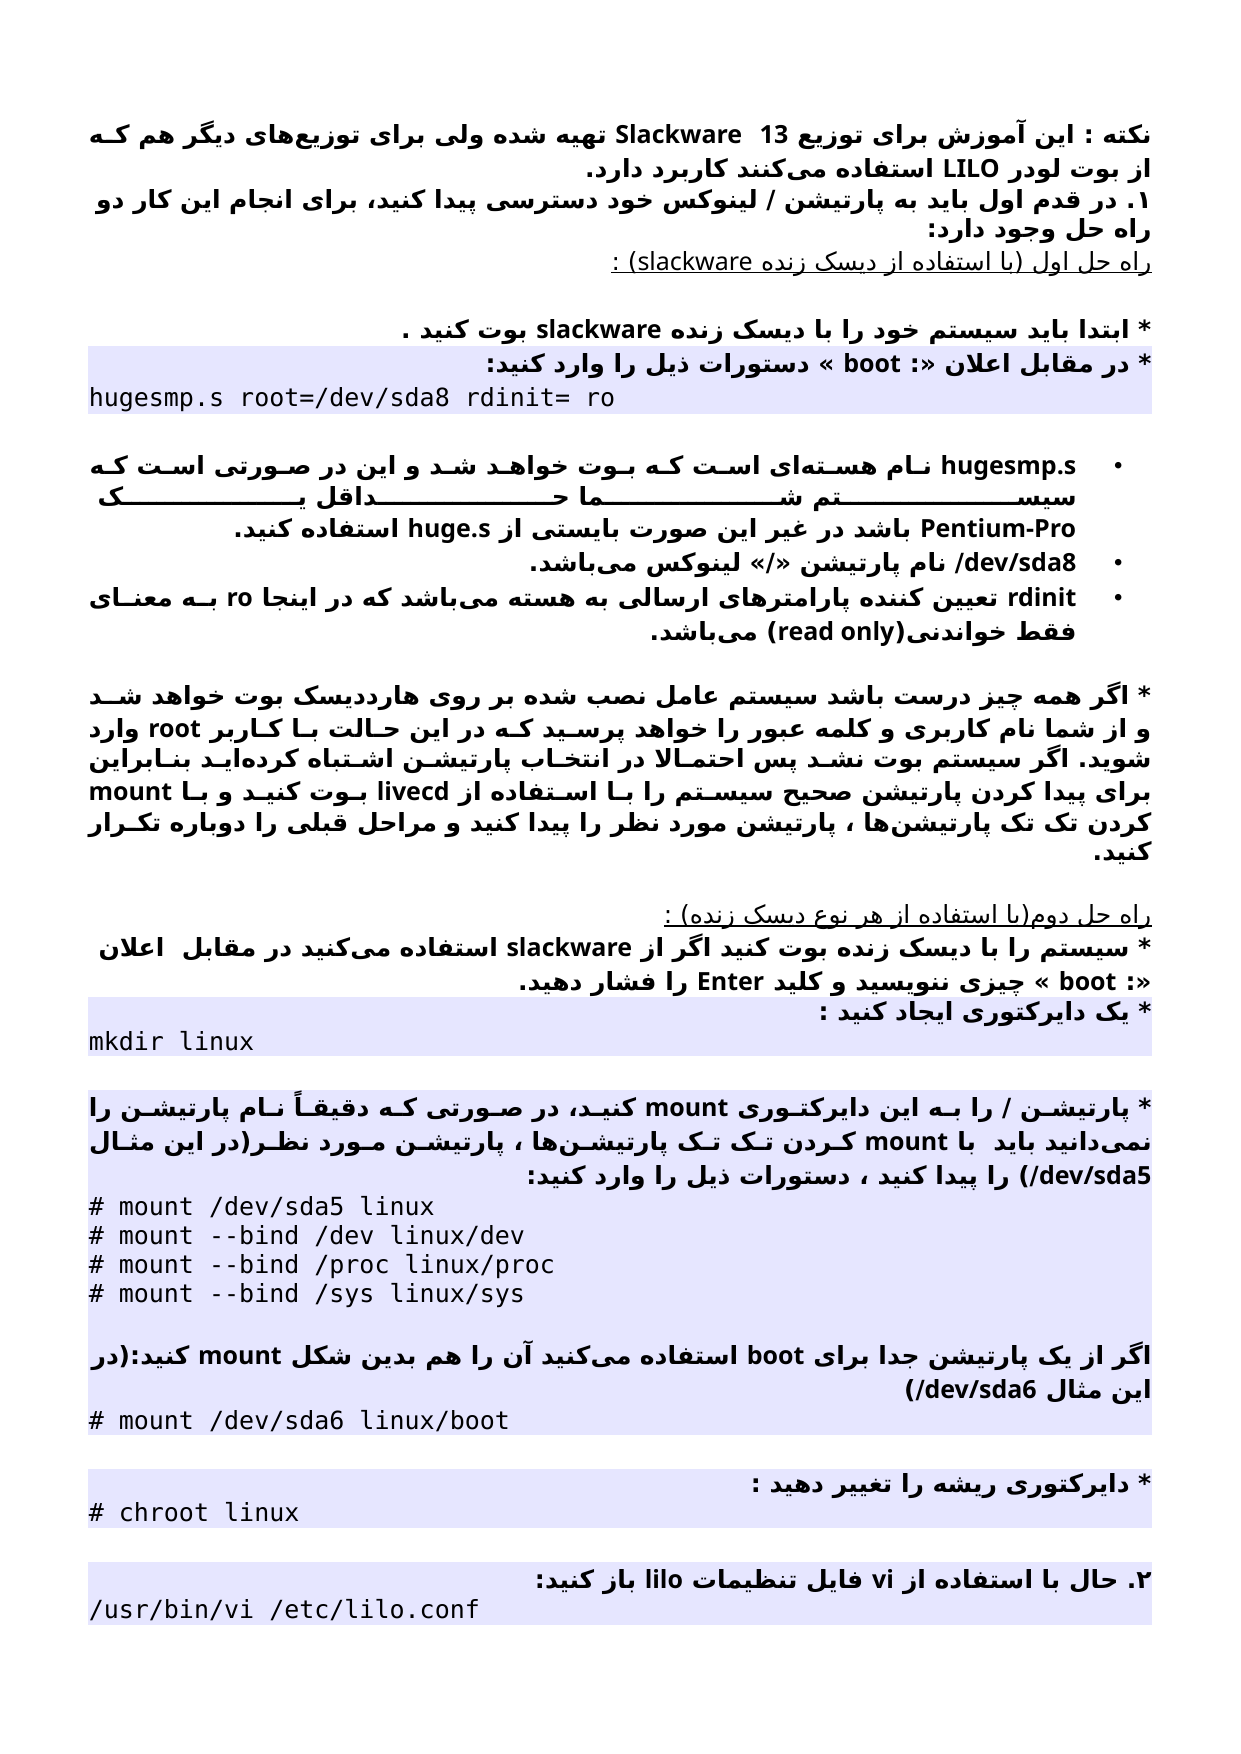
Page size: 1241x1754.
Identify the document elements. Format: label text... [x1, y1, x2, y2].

text * ابتدا باید سیستم خود را با دیسک زنده slackware بوت کنید . [88, 312, 1152, 346]
text * در مقابل اعلان «: boot » دستورات ذیل را وارد کنید: [88, 346, 1152, 380]
text /usr/bin/vi /etc/lilo.conf [88, 1596, 1152, 1625]
text ۲. حال با استفاده از vi فایل تنظیمات lilo باز کنید: [88, 1562, 1152, 1596]
text # mount --bind /sys linux/sys [88, 1279, 1152, 1309]
text mkdir linux [88, 1027, 1152, 1056]
list hugesmp.s نام هسته‌ای است که بوت خواهد شد و این در صورتی است که سیستم شما حداقل یک Pentium-Pro باشد در غیر این صورت بایستی از huge.s استفاده کنید. [88, 448, 1114, 545]
text راه حل دوم(با استفاده از هر نوع دیسک زنده) : [88, 900, 1152, 929]
text # mount /dev/sda6 linux/boot [88, 1406, 1152, 1435]
text * یک دایرکتوری ایجاد کنید : [88, 997, 1152, 1027]
text * سیستم را با دیسک زنده بوت کنید اگر از slackware استفاده می‌کنید در مقابل اعلان «: boot » چیزی ننویسید و کلید Enter را فشار دهید. [88, 929, 1152, 997]
text * اگر همه چیز درست باشد سیستم عامل نصب شده بر روی هارددیسک بوت خواهد شد و از شما نام کاربری و کلمه عبور را خواهد پرسید که در این حالت با کاربر root وارد شوید. اگر سیستم بوت نشد پس احتمالا در انتخاب پارتیشن اشتباه کرده‌اید بنابراین برای پیدا کردن پارتیشن صحیح سیستم را با استفاده از livecd بوت کنید و با mount کردن تک تک پارتیشن‌ها ، پارتیشن مورد نظر را پیدا کنید و مراحل قبلی را دوباره تکرار کنید. [88, 681, 1152, 866]
text اگر از یک پارتیشن جدا برای boot استفاده می‌کنید آن را هم بدین شکل mount کنید:(در این مثال dev/sda6/) [88, 1338, 1152, 1406]
text # mount --bind /dev linux/dev [88, 1221, 1152, 1250]
list rdinit تعیین کننده پارامترهای ارسالی به هسته می‌باشد که در اینجا ro به معنای فقط خواندنی(read only) می‌باشد. [88, 579, 1114, 647]
text # mount --bind /proc linux/proc [88, 1250, 1152, 1279]
text # chroot linux [88, 1498, 1152, 1528]
text * دایرکتوری ریشه را تغییر دهید : [88, 1469, 1152, 1498]
text * پارتیشن / را به این دایرکتوری mount کنید، در صورتی که دقیقاً نام پارتیشن را نمی‌دانید باید با mount کردن تک تک پارتیشن‌ها ، پارتیشن مورد نظر(در این مثال dev/sda5/) را پیدا کنید ، دستورات ذیل را وارد کنید: [88, 1090, 1152, 1192]
list dev/sda8/ نام پارتیشن «/» لینوکس می‌باشد. [88, 545, 1114, 579]
text نکته : این آموزش برای توزیع Slackware 13 تهیه شده ولی برای توزیع‌های دیگر هم که از بوت لودر LILO استفاده می‌کنند کاربرد دارد. [88, 117, 1152, 185]
text # mount /dev/sda5 linux [88, 1192, 1152, 1221]
text hugesmp.s root=/dev/sda8 rdinit= ro [88, 380, 1152, 414]
text ۱. در قدم اول باید به پارتیشن / لینوکس خود دسترسی پیدا کنید، برای انجام این کار دو راه حل وجود دارد: [88, 185, 1152, 243]
text راه حل اول (با استفاده از دیسک زنده slackware) : [88, 243, 1152, 277]
